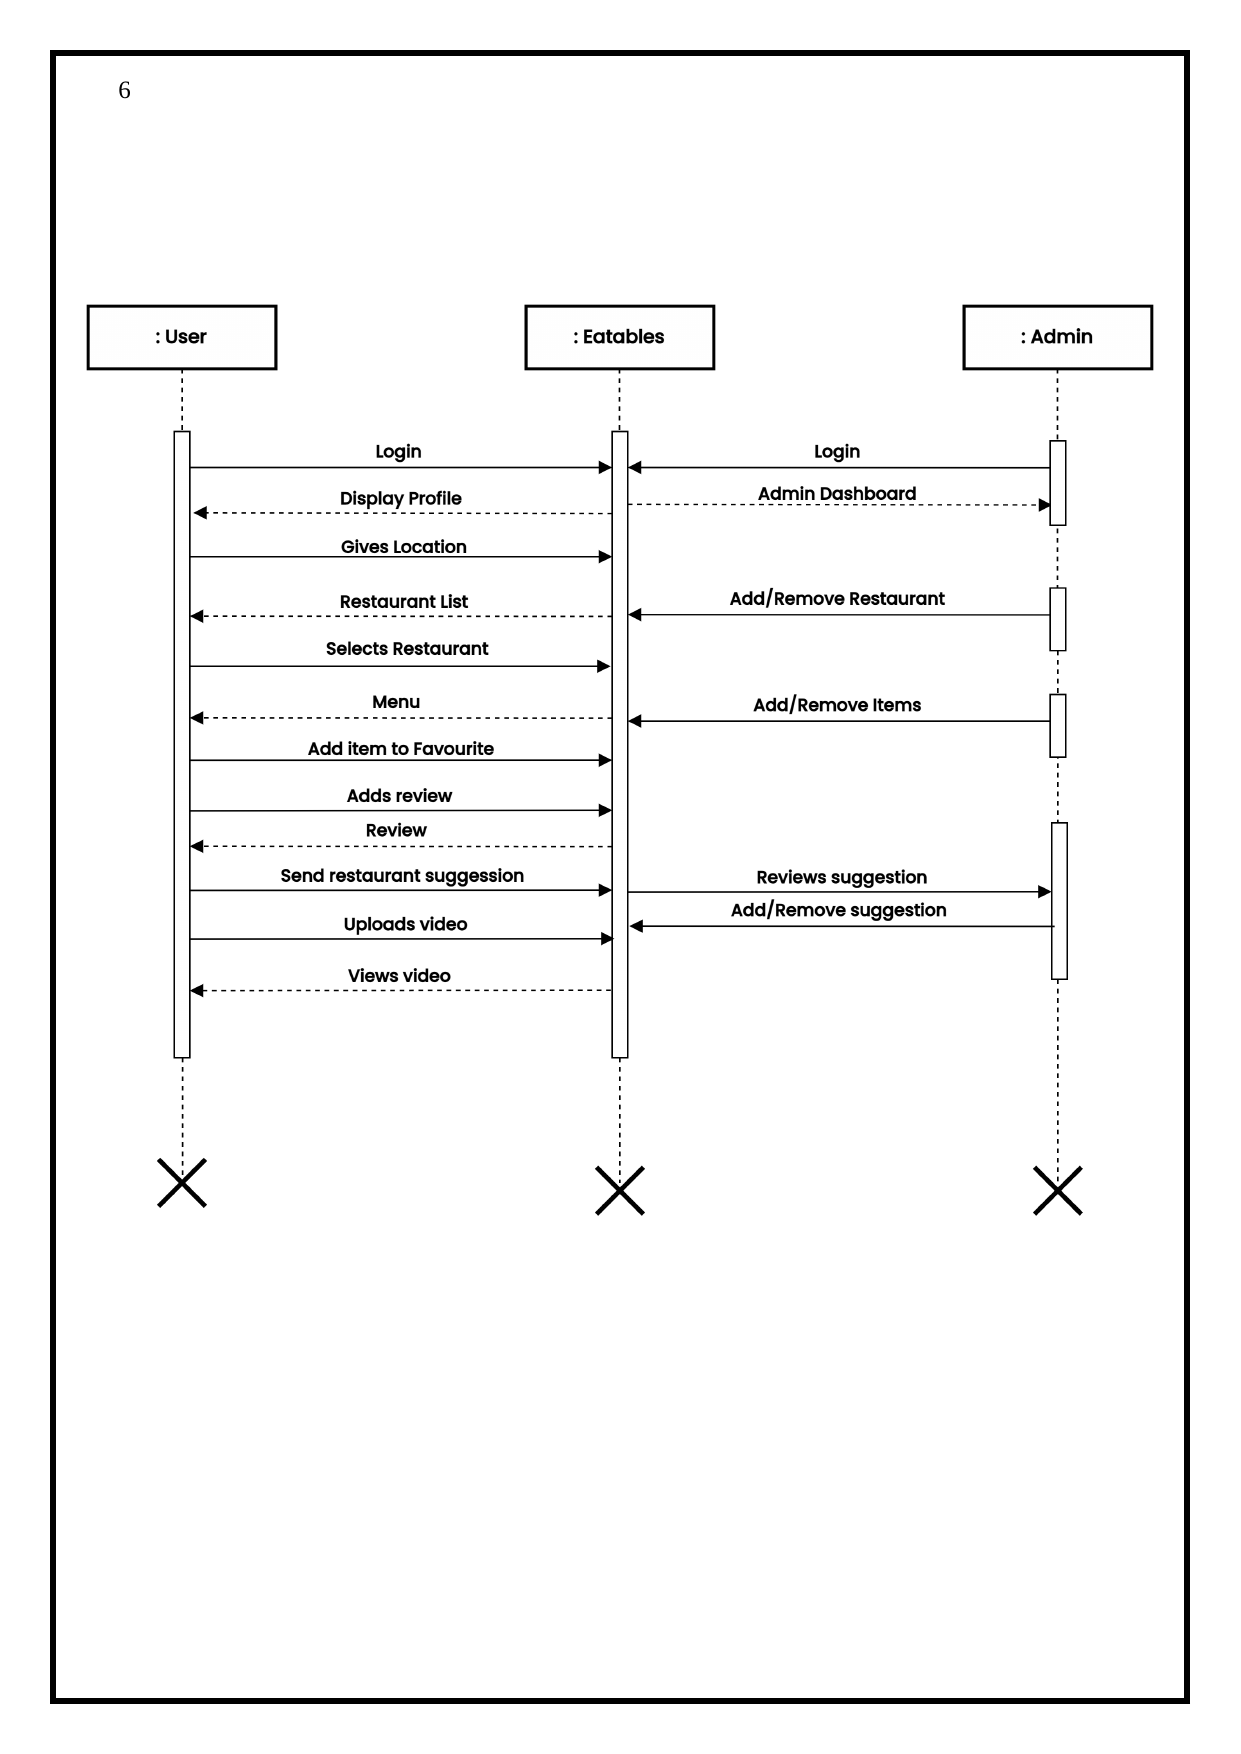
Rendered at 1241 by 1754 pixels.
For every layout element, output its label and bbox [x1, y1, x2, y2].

picture [70, 288, 1168, 1232]
